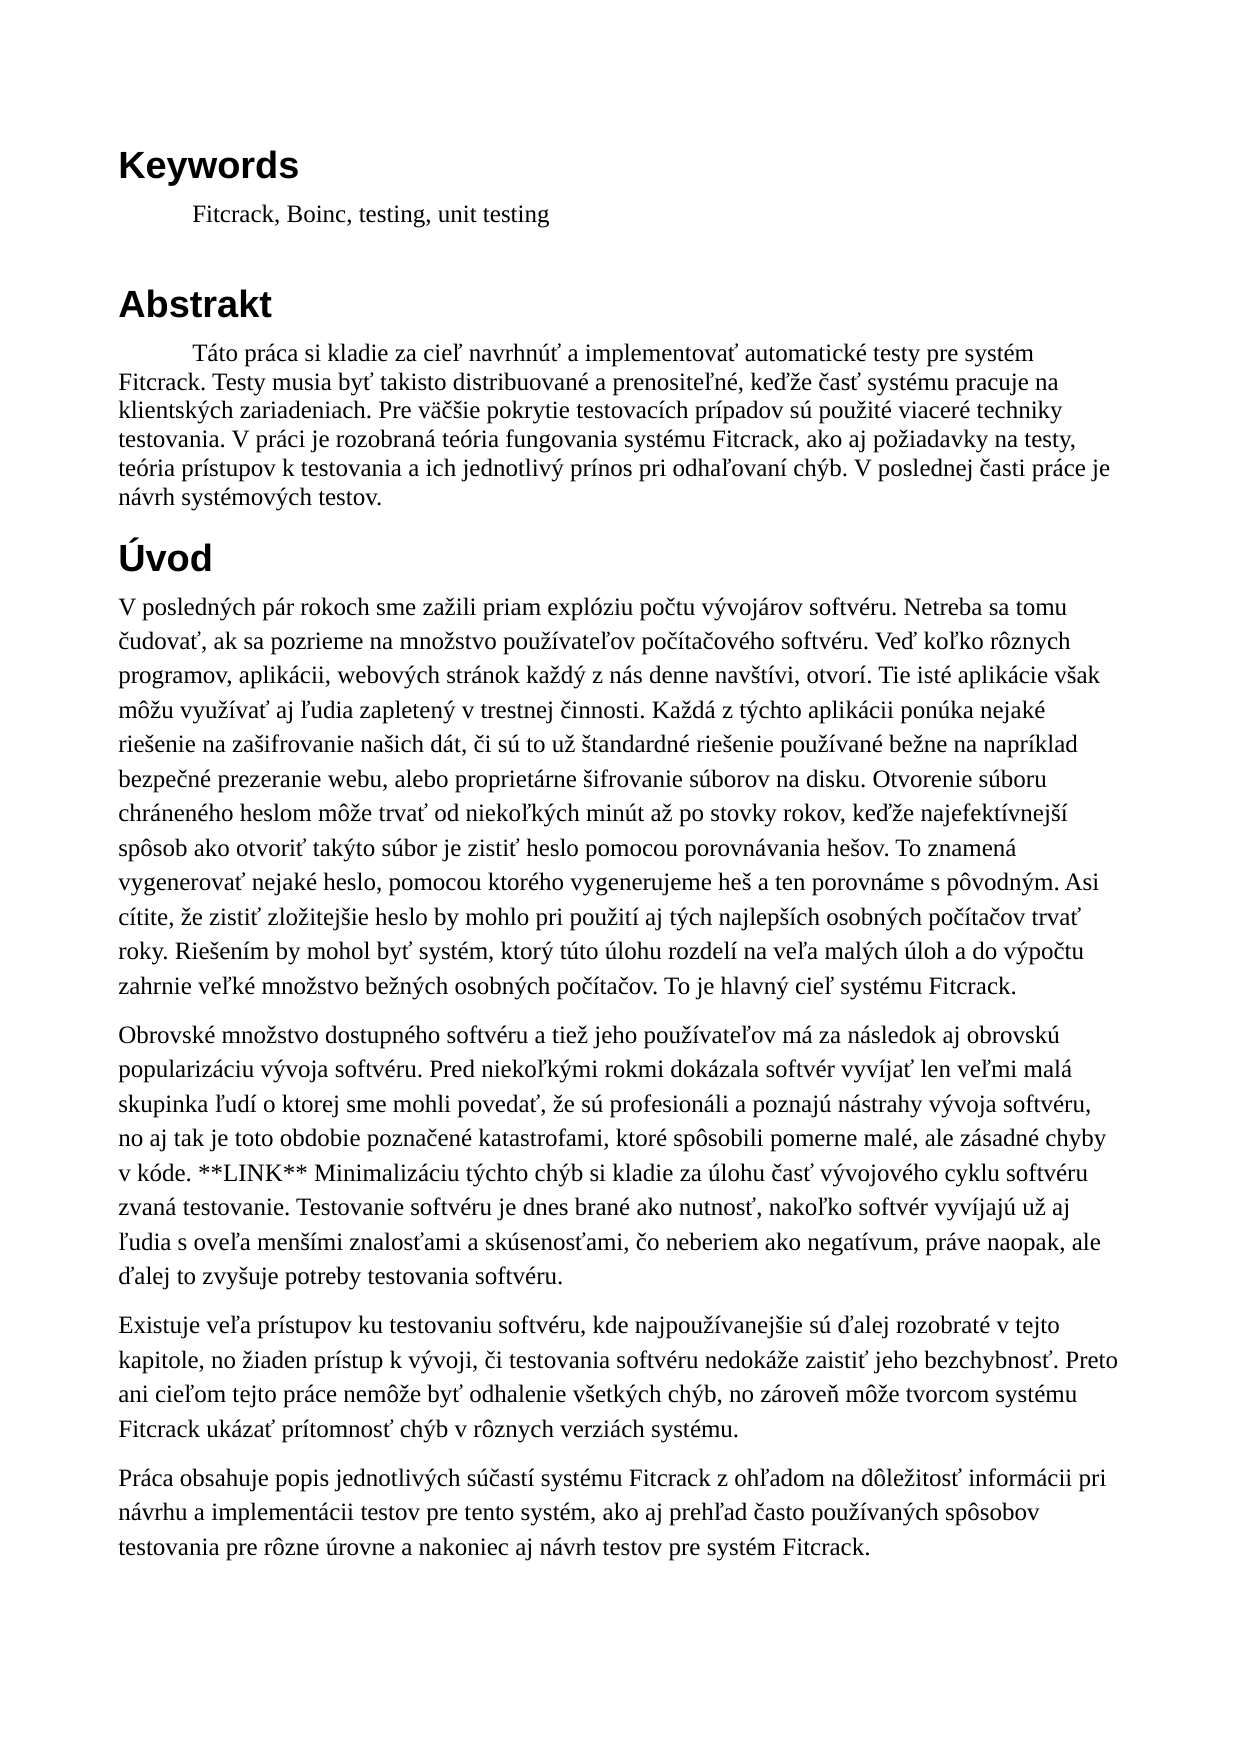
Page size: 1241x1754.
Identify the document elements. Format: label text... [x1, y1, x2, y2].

text Práca obsahuje popis jednotlivých súčastí systému Fitcrack z ohľadom na dôležitosť informácii pri návrhu a implementácii testov pre tento systém, ako aj prehľad často používaných spôsobov testovania pre rôzne úrovne a nakoniec aj návrh testov pre systém Fitcrack. [118, 1463, 1122, 1561]
subtitle Abstrakt [118, 282, 1122, 325]
text Táto práca si kladie za cieľ navrhnúť a implementovať automatické testy pre systém Fitcrack. Testy musia byť takisto distribuované a prenositeľné, keďže časť systému pracuje na klientských zariadeniach. Pre väčšie pokrytie testovacích prípadov sú použité viaceré techniky testovania. V práci je rozobraná teória fungovania systému Fitcrack, ako aj požiadavky na testy, teória prístupov k testovania a ich jednotlivý prínos pri odhaľovaní chýb. V poslednej časti práce je návrh systémových testov. [118, 338, 1122, 510]
text Fitcrack, Boinc, testing, unit testing [118, 199, 1122, 228]
text V posledných pár rokoch sme zažili priam explóziu počtu vývojárov softvéru. Netreba sa tomu čudovať, ak sa pozrieme na množstvo používateľov počítačového softvéru. Veď koľko rôznych programov, aplikácii, webových stránok každý z nás denne navštívi, otvorí. Tie isté aplikácie však môžu využívať aj ľudia zapletený v trestnej činnosti. Každá z týchto aplikácii ponúka nejaké riešenie na zašifrovanie našich dát, či sú to už štandardné riešenie používané bežne na napríklad bezpečné prezeranie webu, alebo proprietárne šifrovanie súborov na disku. Otvorenie súboru chráneného heslom môže trvať od niekoľkých minút až po stovky rokov, keďže najefektívnejší spôsob ako otvoriť takýto súbor je zistiť heslo pomocou porovnávania hešov. To znamená vygenerovať nejaké heslo, pomocou ktorého vygenerujeme heš a ten porovnáme s pôvodným. Asi cítite, že zistiť zložitejšie heslo by mohlo pri použití aj tých najlepších osobných počítačov trvať roky. Riešením by mohol byť systém, ktorý túto úlohu rozdelí na veľa malých úloh a do výpočtu zahrnie veľké množstvo bežných osobných počítačov. To je hlavný cieľ systému Fitcrack. [118, 592, 1122, 999]
text Obrovské množstvo dostupného softvéru a tiež jeho používateľov má za následok aj obrovskú popularizáciu vývoja softvéru. Pred niekoľkými rokmi dokázala softvér vyvíjať len veľmi malá skupinka ľudí o ktorej sme mohli povedať, že sú profesionáli a poznajú nástrahy vývoja softvéru, no aj tak je toto obdobie poznačené katastrofami, ktoré spôsobili pomerne malé, ale zásadné chyby v kóde. **LINK** Minimalizáciu týchto chýb si kladie za úlohu časť vývojového cyklu softvéru zvaná testovanie. Testovanie softvéru je dnes brané ako nutnosť, nakoľko softvér vyvíjajú už aj ľudia s oveľa menšími znalosťami a skúsenosťami, čo neberiem ako negatívum, práve naopak, ale ďalej to zvyšuje potreby testovania softvéru. [118, 1020, 1122, 1290]
text Existuje veľa prístupov ku testovaniu softvéru, kde najpoužívanejšie sú ďalej rozobraté v tejto kapitole, no žiaden prístup k vývoji, či testovania softvéru nedokáže zaistiť jeho bezchybnosť. Preto ani cieľom tejto práce nemôže byť odhalenie všetkých chýb, no zároveň môže tvorcom systému Fitcrack ukázať prítomnosť chýb v rôznych verziách systému. [118, 1310, 1122, 1442]
subtitle Úvod [118, 535, 1122, 579]
subtitle Keywords [118, 143, 1122, 187]
